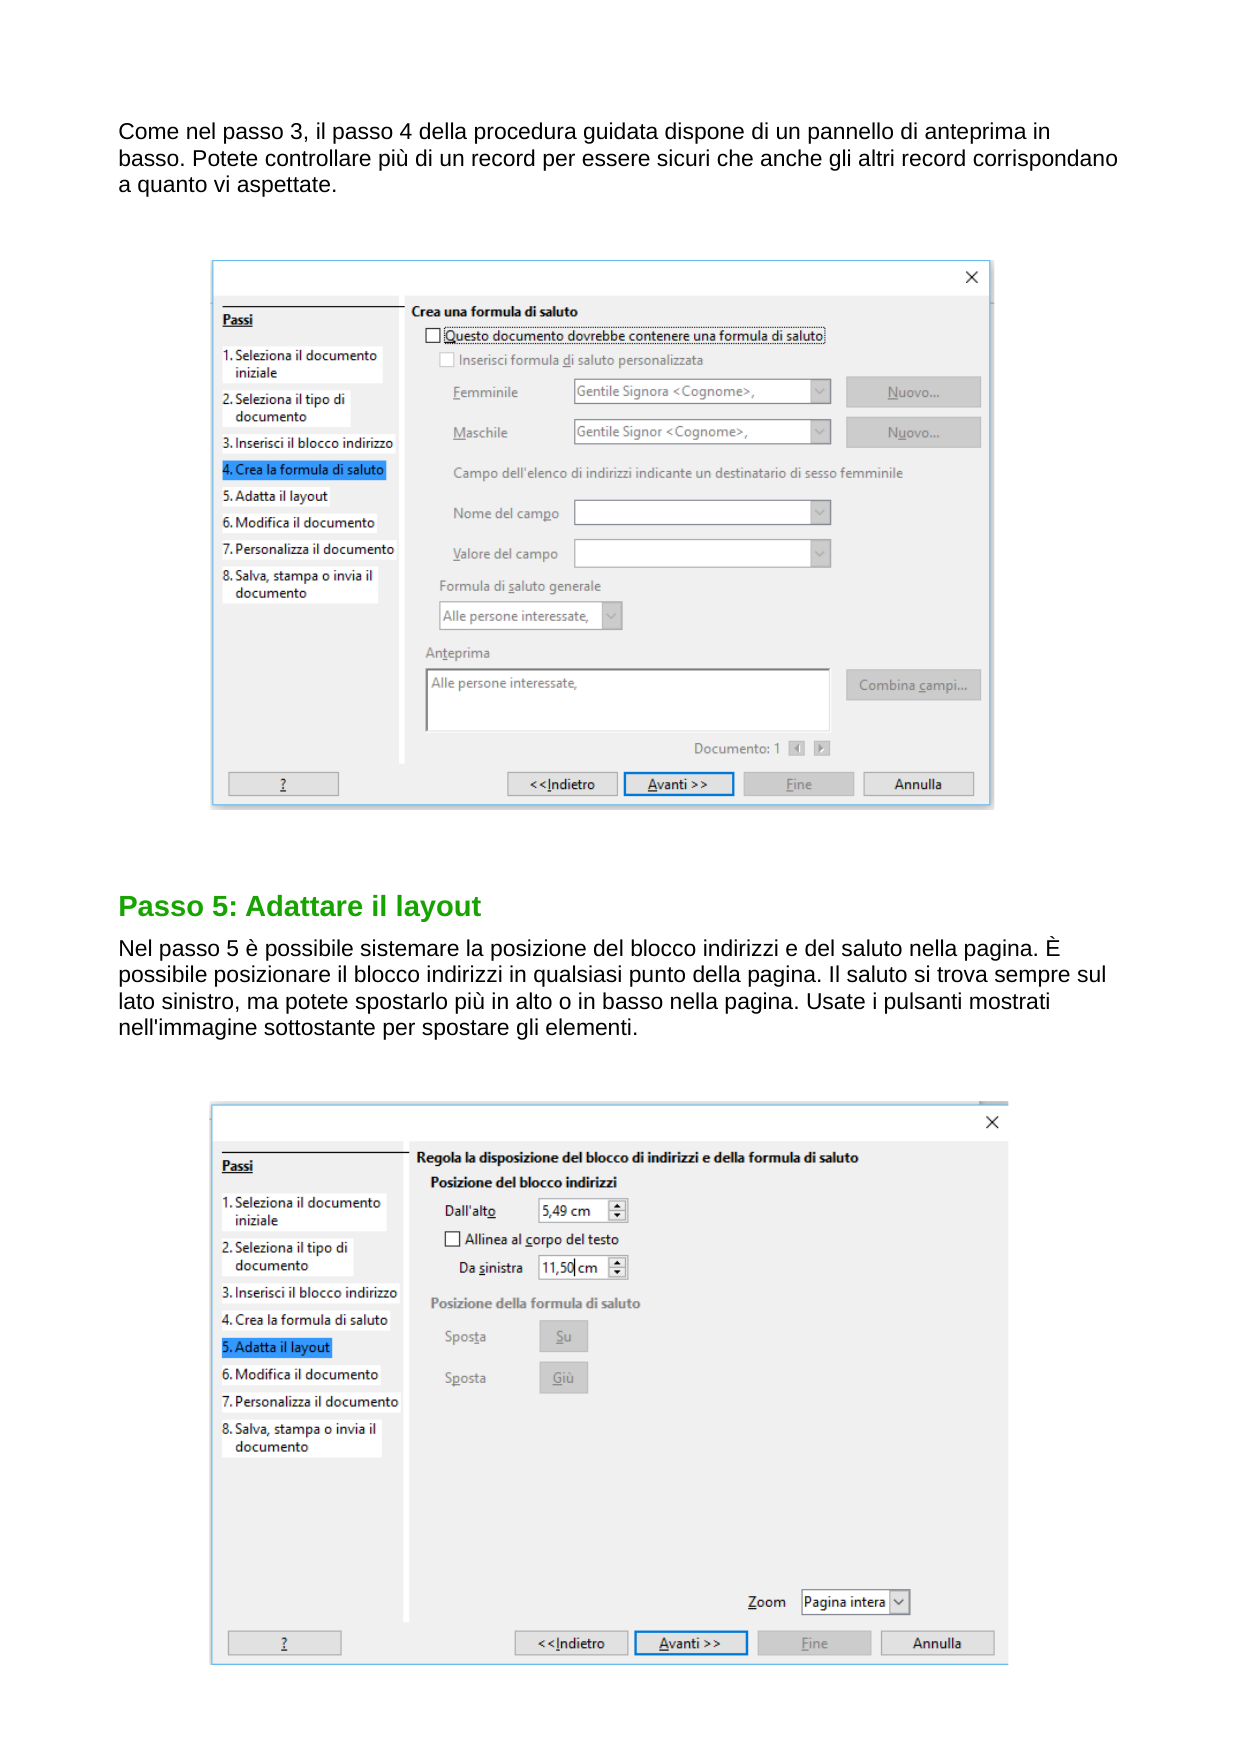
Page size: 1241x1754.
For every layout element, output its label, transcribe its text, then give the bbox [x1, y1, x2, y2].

picture [210, 260, 995, 810]
text Come nel passo 3, il passo 4 della procedura guidata dispone di un pannello di anteprima in basso. Potete controllare più di un record per essere sicuri che anche gli altri record corrispondano a quanto vi aspettate. [118, 118, 1122, 197]
text Nel passo 5 è possibile sistemare la posizione del blocco indirizzi e del saluto nella pagina. È possibile posizionare il blocco indirizzi in qualsiasi punto della pagina. Il saluto si trova sempre sul lato sinistro, ma potete spostarlo più in alto o in basso nella pagina. Usate i pulsanti mostrati nell'immagine sottostante per spostare gli elementi. [118, 935, 1122, 1040]
picture [209, 1101, 1009, 1665]
subtitle Passo 5: Adattare il layout [118, 889, 1122, 922]
